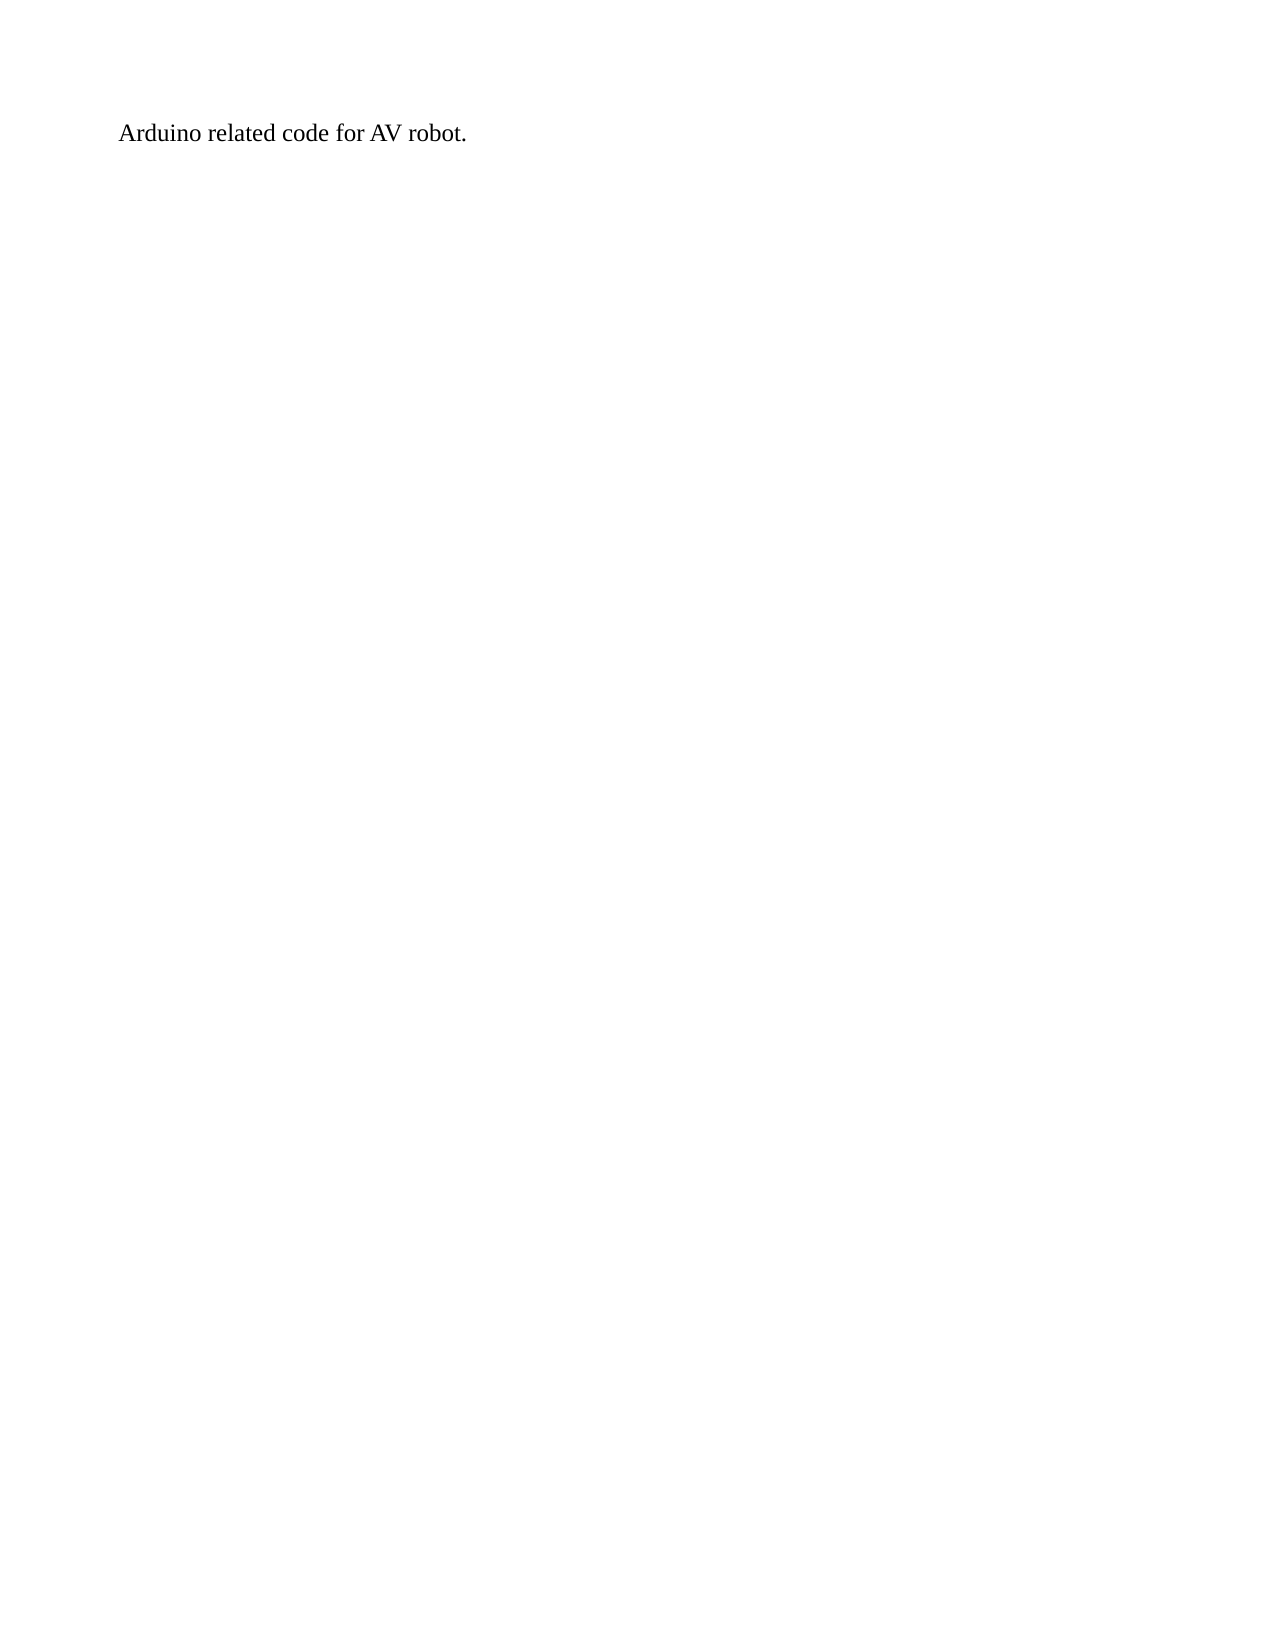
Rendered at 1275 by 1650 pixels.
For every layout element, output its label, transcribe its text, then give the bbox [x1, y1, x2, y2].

text Arduino related code for AV robot. [118, 118, 1157, 147]
